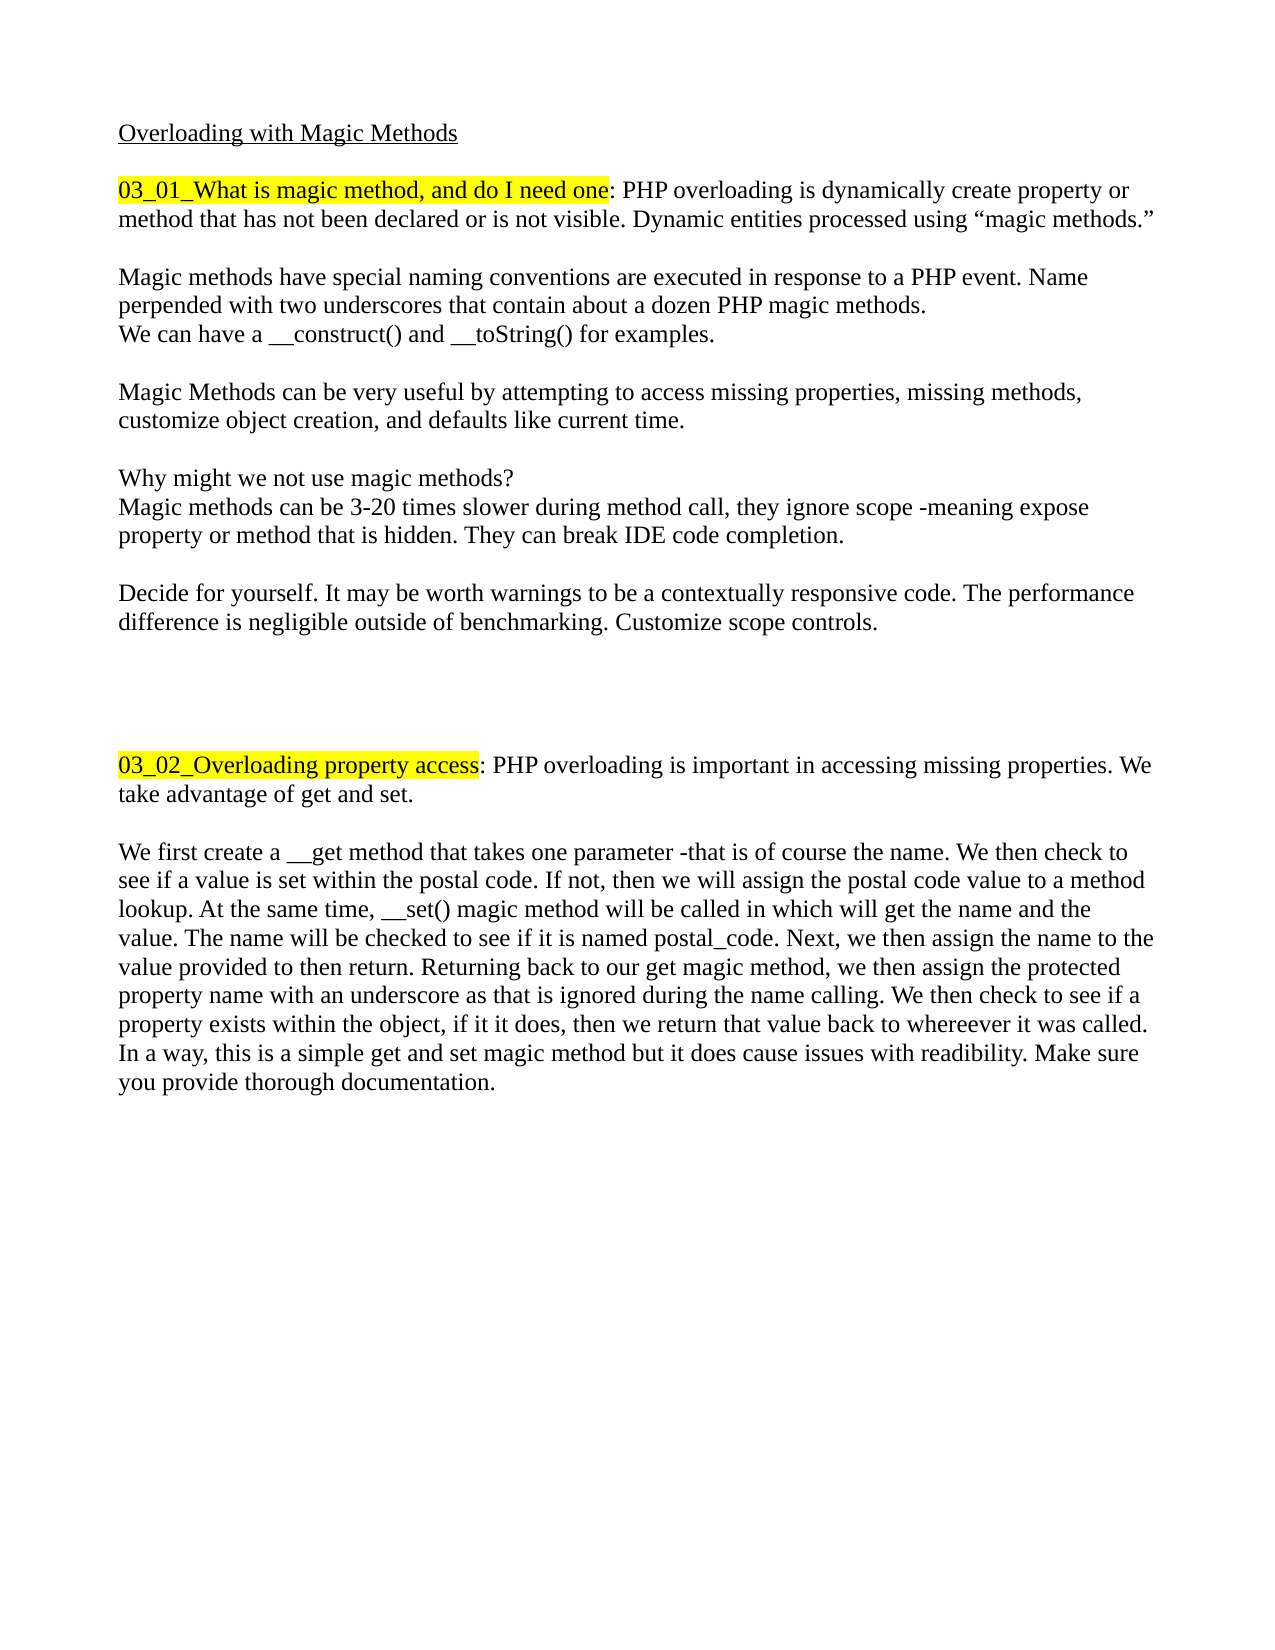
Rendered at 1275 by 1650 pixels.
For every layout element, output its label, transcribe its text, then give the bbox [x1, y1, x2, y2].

text We can have a __construct() and __toString() for examples. [118, 319, 1157, 348]
text Why might we not use magic methods? [118, 463, 1157, 492]
text Magic methods have special naming conventions are executed in response to a PHP event. Name perpended with two underscores that contain about a dozen PHP magic methods. [118, 262, 1157, 319]
text Magic Methods can be very useful by attempting to access missing properties, missing methods, customize object creation, and defaults like current time. [118, 377, 1157, 434]
text Magic methods can be 3-20 times slower during method call, they ignore scope -meaning expose property or method that is hidden. They can break IDE code completion. [118, 492, 1157, 549]
text 03_01_What is magic method, and do I need one: PHP overloading is dynamically create property or method that has not been declared or is not visible. Dynamic entities processed using “magic methods.” [118, 176, 1157, 233]
text We first create a __get method that takes one parameter -that is of course the name. We then check to see if a value is set within the postal code. If not, then we will assign the postal code value to a method lookup. At the same time, __set() magic method will be called in which will get the name and the value. The name will be checked to see if it is named postal_code. Next, we then assign the name to the value provided to then return. Returning back to our get magic method, we then assign the protected property name with an underscore as that is ignored during the name calling. We then check to see if a property exists within the object, if it it does, then we return that value back to whereever it was called. In a way, this is a simple get and set magic method but it does cause issues with readibility. Make sure you provide thorough documentation. [118, 837, 1157, 1096]
text Decide for yourself. It may be worth warnings to be a contextually responsive code. The performance difference is negligible outside of benchmarking. Customize scope controls. [118, 578, 1157, 636]
text 03_02_Overloading property access: PHP overloading is important in accessing missing properties. We take advantage of get and set. [118, 751, 1157, 808]
text Overloading with Magic Methods [118, 118, 1157, 147]
